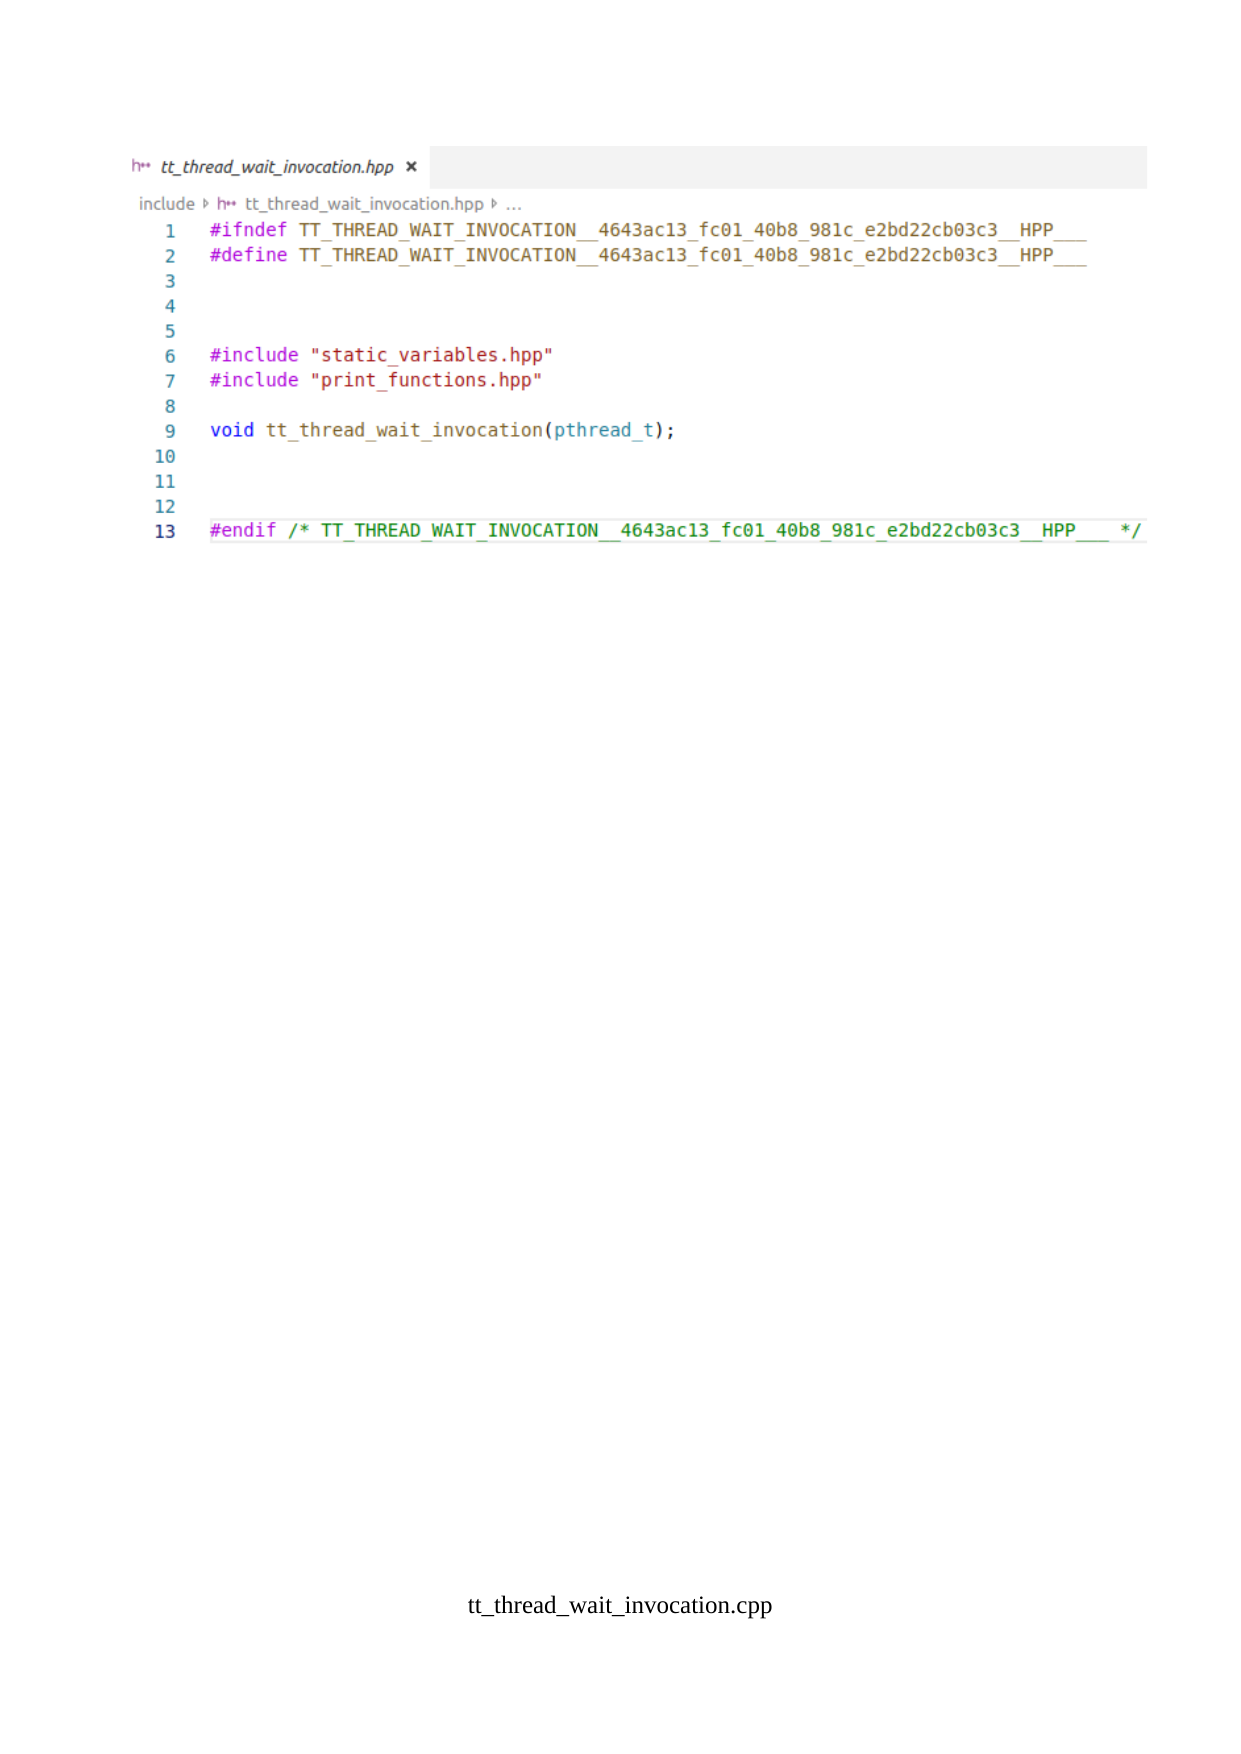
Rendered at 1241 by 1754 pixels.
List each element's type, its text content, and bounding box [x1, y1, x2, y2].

text tt_thread_wait_invocation.cpp [118, 1590, 1122, 1619]
picture [118, 146, 1148, 246]
